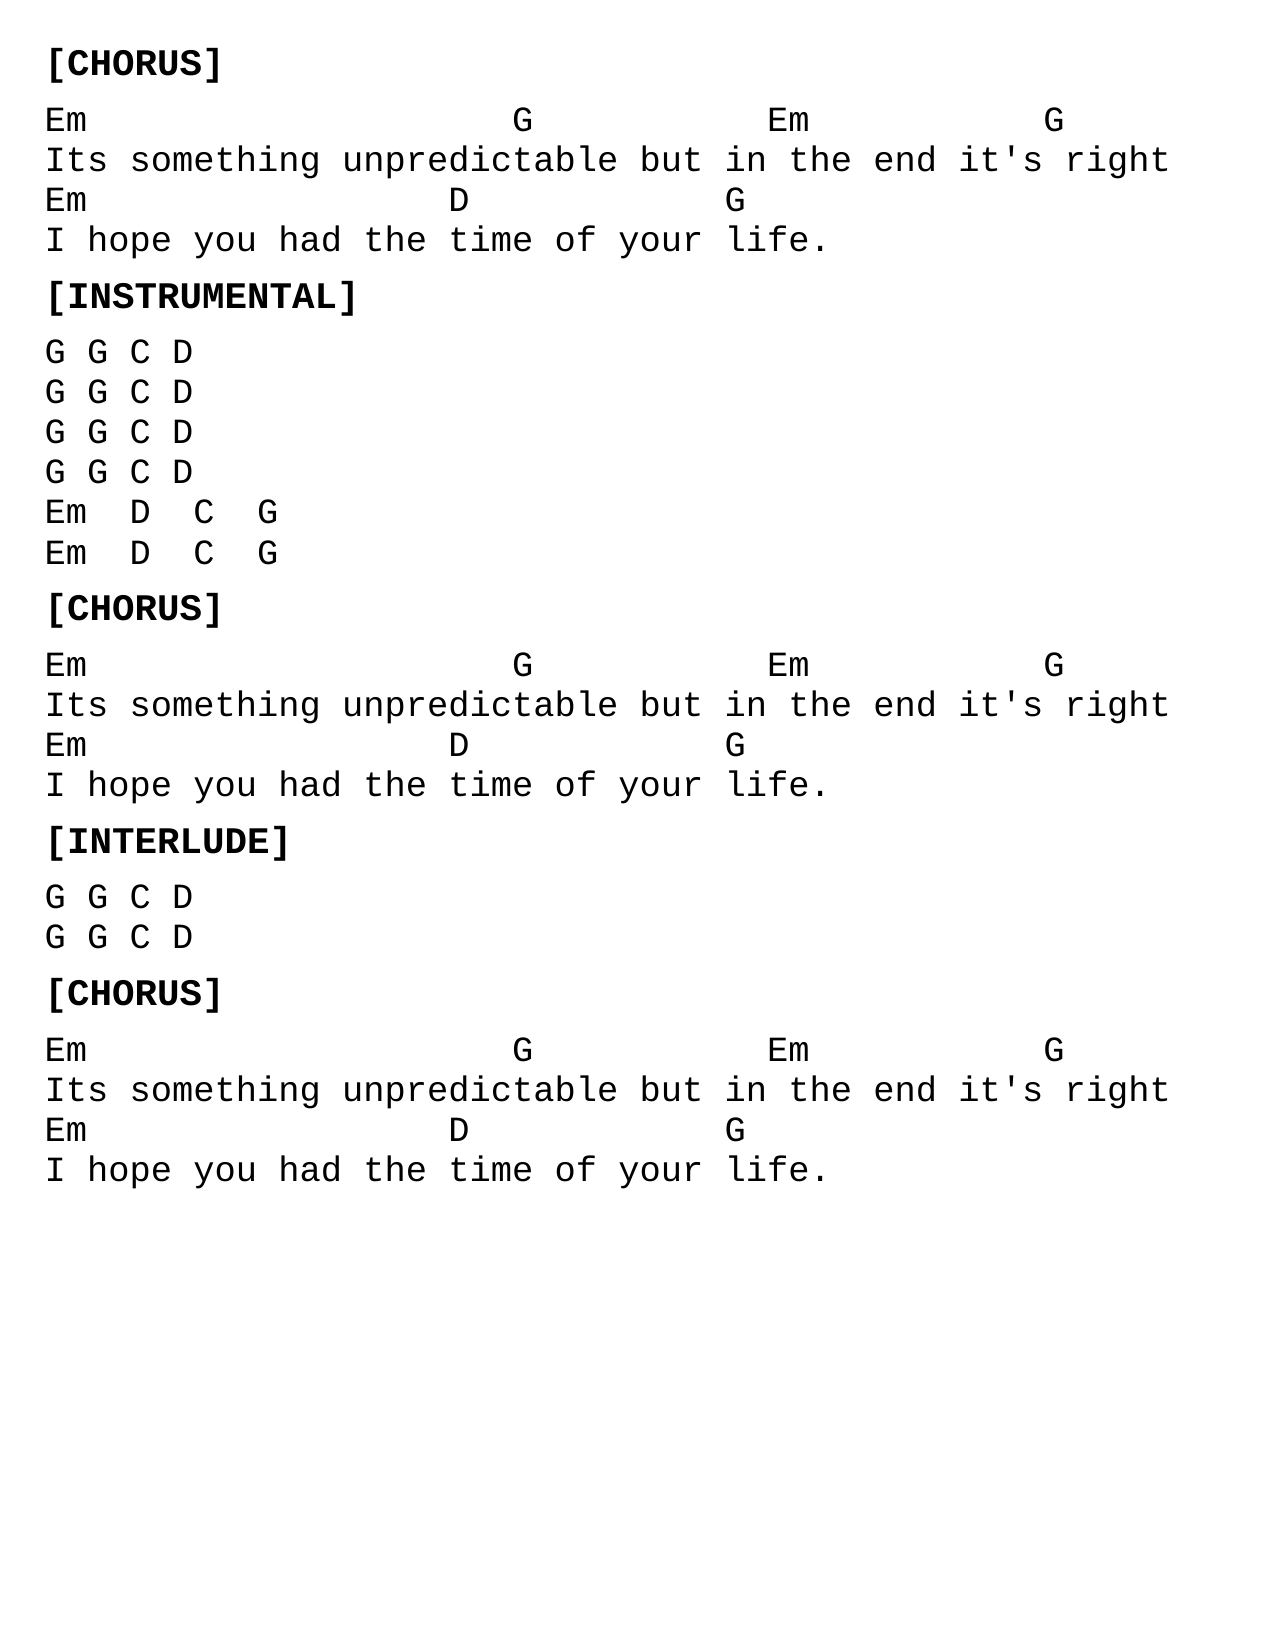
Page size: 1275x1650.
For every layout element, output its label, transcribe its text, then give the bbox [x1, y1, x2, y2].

text G G C D [44, 374, 1231, 414]
text Its something unpredictable but in the end it's right [44, 687, 1231, 727]
subtitle [CHORUS] [44, 974, 1231, 1017]
text Em G Em G [44, 647, 1231, 687]
text I hope you had the time of your life. [44, 1152, 1231, 1192]
subtitle [INTERLUDE] [44, 822, 1231, 864]
text G G C D [44, 919, 1231, 959]
text Its something unpredictable but in the end it's right [44, 1072, 1231, 1112]
text G G C D [44, 879, 1231, 919]
text Em D C G [44, 534, 1231, 575]
text Em D G [44, 1112, 1231, 1152]
text Its something unpredictable but in the end it's right [44, 142, 1231, 182]
text G G C D [44, 454, 1231, 494]
subtitle [CHORUS] [44, 44, 1231, 87]
text I hope you had the time of your life. [44, 222, 1231, 262]
text Em D C G [44, 494, 1231, 534]
subtitle [INSTRUMENTAL] [44, 277, 1231, 319]
text Em D G [44, 727, 1231, 767]
text G G C D [44, 334, 1231, 374]
text G G C D [44, 414, 1231, 454]
subtitle [CHORUS] [44, 589, 1231, 632]
text Em D G [44, 182, 1231, 222]
text I hope you had the time of your life. [44, 767, 1231, 807]
text Em G Em G [44, 1032, 1231, 1072]
text Em G Em G [44, 102, 1231, 142]
